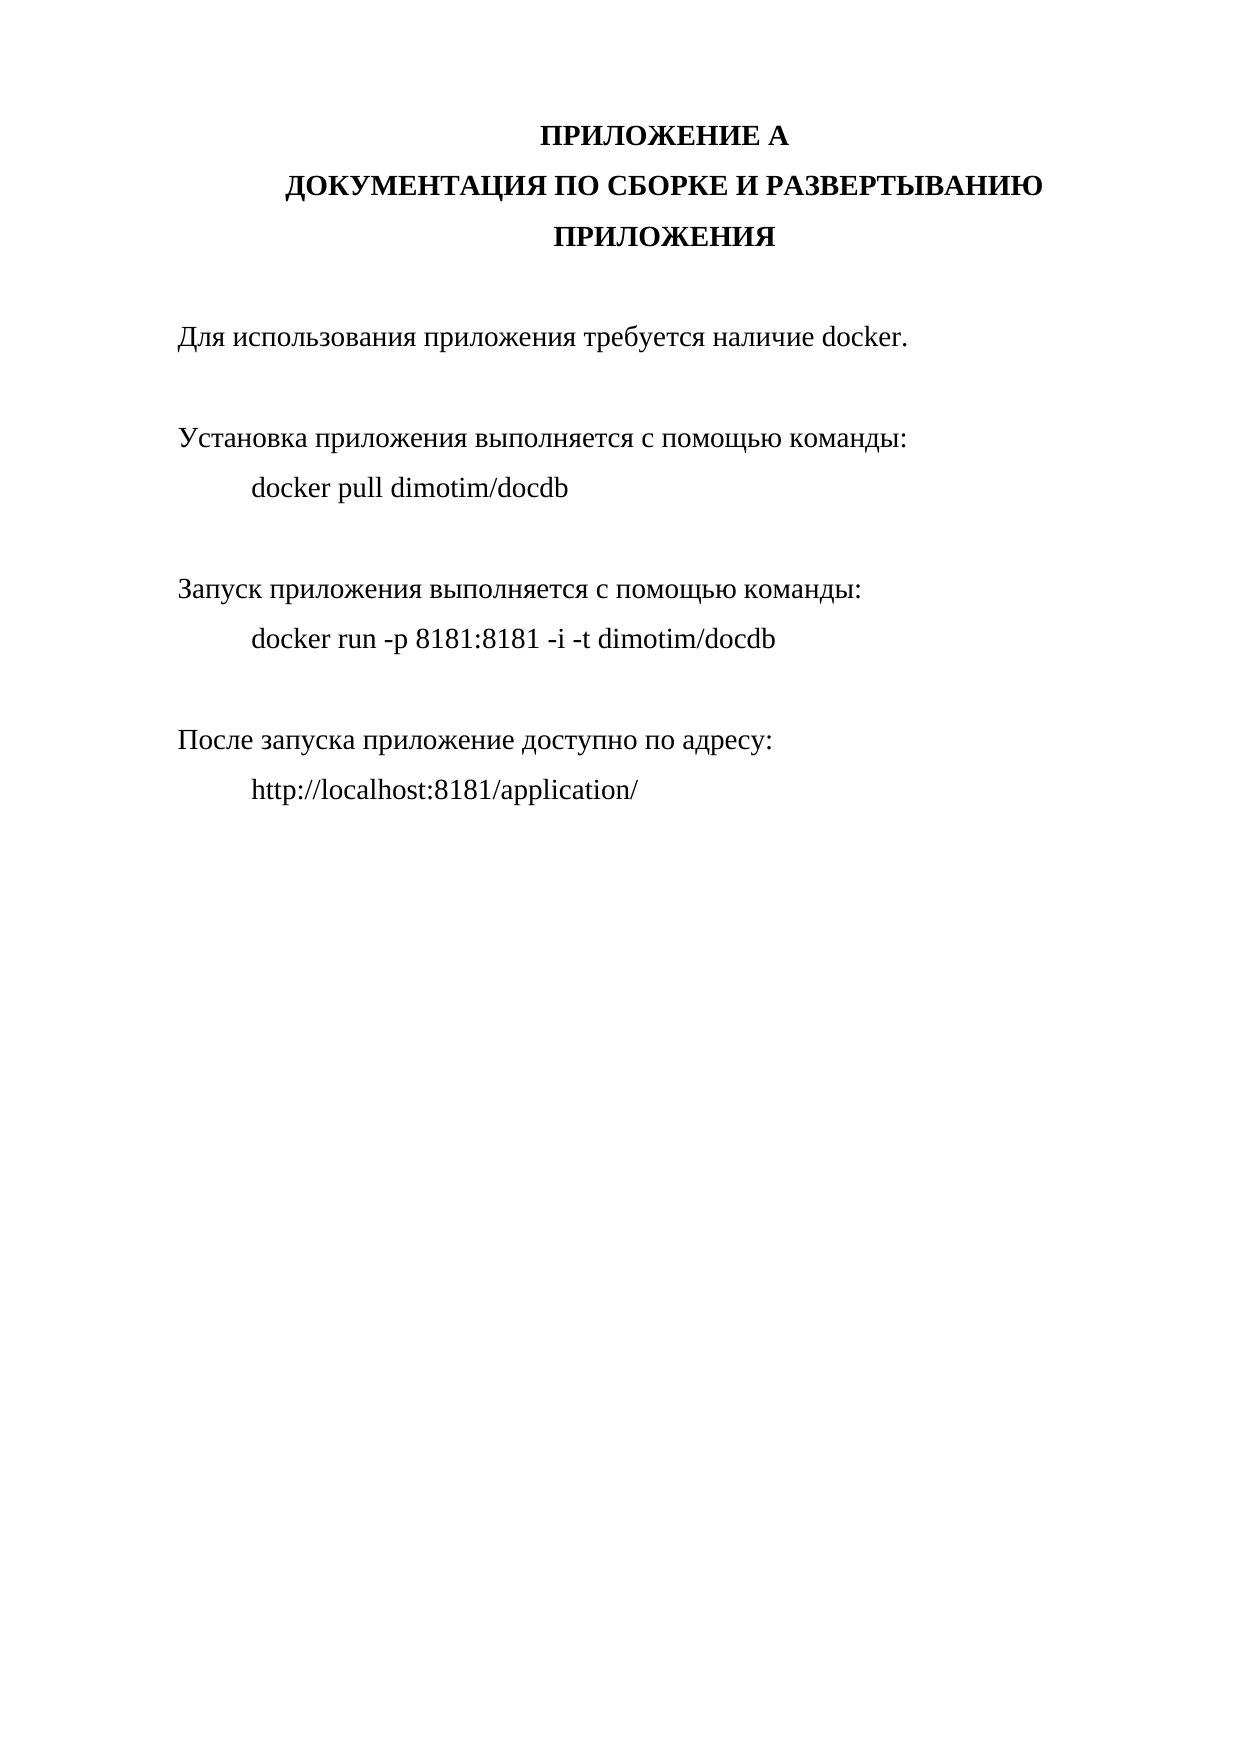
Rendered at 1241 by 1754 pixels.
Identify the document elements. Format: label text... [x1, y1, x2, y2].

text ДОКУМЕНТАЦИЯ ПО СБОРКЕ И РАЗВЕРТЫВАНИЮ ПРИЛОЖЕНИЯ [177, 168, 1152, 252]
text приложение А [177, 118, 1152, 152]
list http://localhost:8181/application/ [177, 772, 1152, 806]
list Установка приложения выполняется с помощью команды: [177, 420, 1152, 453]
list Запуск приложения выполняется с помощью команды: [177, 571, 1152, 604]
list docker pull dimotim/docdb [177, 470, 1152, 504]
list docker run -p 8181:8181 -i -t dimotim/docdb [177, 621, 1152, 655]
list После запуска приложение доступно по адресу: [177, 722, 1152, 755]
list Для использования приложения требуется наличие docker. [177, 319, 1152, 353]
